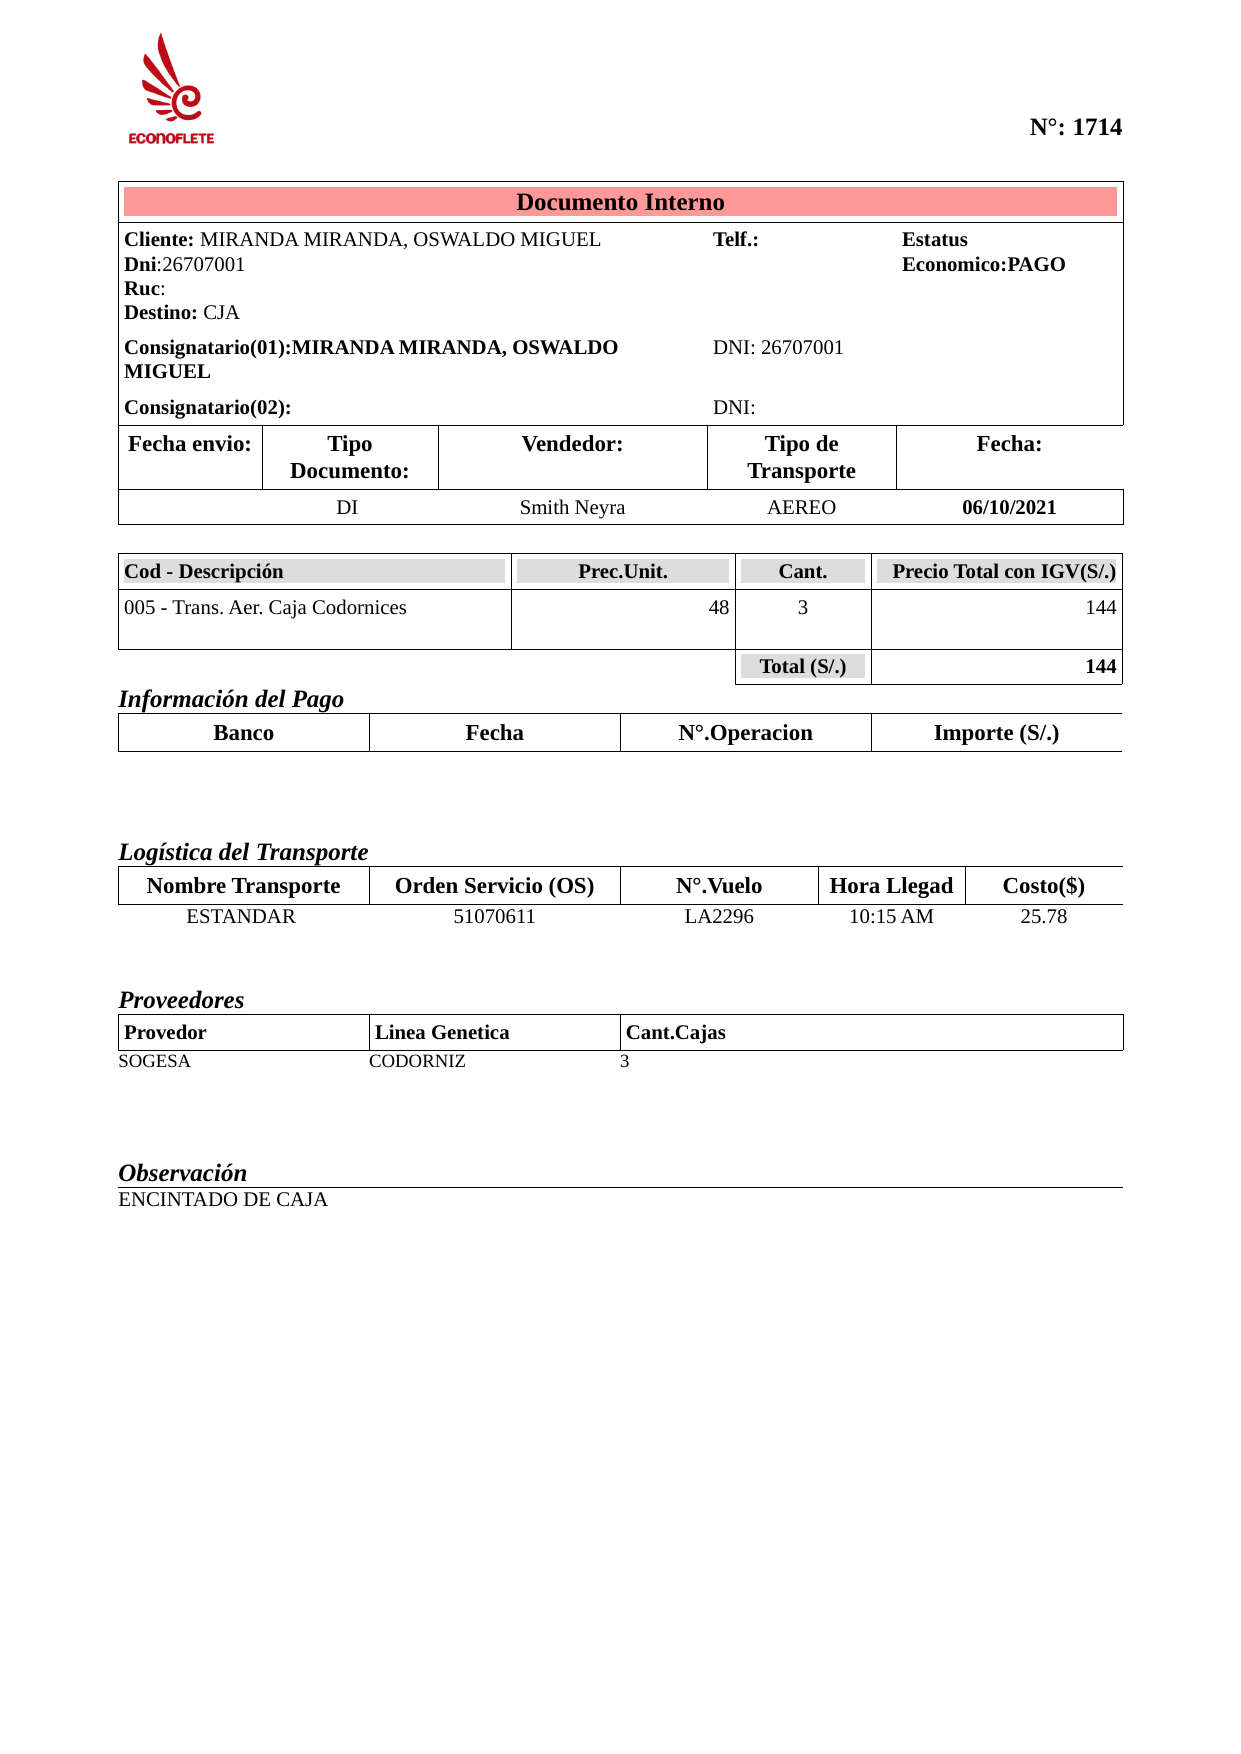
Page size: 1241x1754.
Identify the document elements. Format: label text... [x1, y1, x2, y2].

table_cell DI [262, 490, 438, 524]
table_header Nombre Transporte [119, 867, 369, 904]
table_header Documento Interno [119, 182, 1123, 222]
text Información del Pago [118, 684, 1122, 713]
table_cell [620, 1115, 1123, 1136]
table_cell [620, 809, 871, 837]
table_cell Cliente: MIRANDA MIRANDA, OSWALDO MIGUEL Dni:26707001 Ruc: Destino: CJA [119, 223, 707, 329]
table_cell [871, 752, 1122, 780]
table_cell ESTANDAR [118, 905, 369, 928]
table_cell [369, 1136, 620, 1158]
table_cell [871, 780, 1122, 808]
table_cell DNI: [707, 389, 1123, 424]
table_cell [118, 780, 369, 808]
table_cell 10:15 AM [818, 905, 965, 928]
table_cell AEREO [707, 490, 896, 524]
table_header Cant. [736, 554, 871, 589]
table_cell 25.78 [965, 905, 1123, 928]
table_cell 51070611 [369, 905, 620, 928]
table_cell [620, 1136, 1123, 1158]
table_cell [620, 780, 871, 808]
table_header Cod - Descripción [119, 554, 511, 589]
table_header N°.Vuelo [621, 867, 818, 904]
table_cell Vendedor: [439, 426, 707, 489]
table_cell Smith Neyra [438, 490, 707, 524]
table_header ENCINTADO DE CAJA [118, 1188, 1123, 1211]
table_cell [369, 928, 620, 957]
table_cell [118, 1093, 369, 1115]
table_cell [871, 809, 1122, 837]
table_cell [620, 752, 871, 780]
table_cell 144 [872, 590, 1122, 648]
table_cell [369, 957, 620, 986]
table_cell 06/10/2021 [896, 490, 1123, 524]
table_cell 48 [512, 590, 735, 648]
table_header Banco [119, 714, 369, 751]
table_cell Fecha: [897, 426, 1123, 489]
table_cell DNI: 26707001 [707, 329, 1123, 389]
table_cell Tipo de Transporte [708, 426, 896, 489]
text Logística del Transporte [118, 837, 1122, 866]
table_cell 3 [736, 590, 871, 648]
table_cell [965, 957, 1123, 986]
table_cell [369, 780, 620, 808]
table_cell [369, 752, 620, 780]
table_cell Consignatario(02): [119, 389, 707, 424]
table_header Cant.Cajas [621, 1015, 1123, 1050]
table_cell 3 [620, 1051, 1123, 1072]
table_cell Fecha envio: [119, 426, 262, 489]
table_cell [118, 650, 511, 684]
text Proveedores [118, 986, 1122, 1014]
table_cell [620, 1072, 1123, 1093]
table_cell [118, 1072, 369, 1093]
table_cell [965, 928, 1123, 957]
table_cell [118, 809, 369, 837]
table_cell [118, 1115, 369, 1136]
table_cell 144 [872, 650, 1122, 684]
table_cell SOGESA [118, 1051, 369, 1072]
table_header Importe (S/.) [872, 714, 1122, 751]
table_cell [369, 1093, 620, 1115]
table_cell [620, 928, 818, 957]
table_header Prec.Unit. [512, 554, 735, 589]
table_cell [118, 1136, 369, 1158]
table_header Costo($) [966, 867, 1123, 904]
table_cell [369, 809, 620, 837]
table_cell Telf.: [707, 223, 896, 329]
table_header Precio Total con IGV(S/.) [872, 554, 1122, 589]
table_cell [620, 957, 818, 986]
table_header Orden Servicio (OS) [370, 867, 620, 904]
table_header N°.Operacion [621, 714, 871, 751]
table_cell [118, 752, 369, 780]
table_cell [119, 490, 262, 524]
table_cell [818, 957, 965, 986]
table_cell [118, 957, 369, 986]
table_cell LA2296 [620, 905, 818, 928]
table_header Provedor [119, 1015, 369, 1050]
table_cell [818, 928, 965, 957]
text Observación [118, 1158, 1122, 1187]
table_cell Consignatario(01):MIRANDA MIRANDA, OSWALDO MIGUEL [119, 329, 707, 389]
table_header Linea Genetica [370, 1015, 620, 1050]
table_cell 005 - Trans. Aer. Caja Codornices [119, 590, 511, 648]
picture [118, 32, 225, 144]
table_cell CODORNIZ [369, 1051, 620, 1072]
table_cell [620, 1093, 1123, 1115]
table_cell [369, 1072, 620, 1093]
table_header Hora Llegad [819, 867, 965, 904]
table_cell [369, 1115, 620, 1136]
table_cell Tipo Documento: [263, 426, 438, 489]
table_cell Total (S/.) [736, 650, 871, 684]
table_header Fecha [370, 714, 620, 751]
table_cell Estatus Economico:PAGO [896, 223, 1123, 329]
table_cell [118, 928, 369, 957]
table_cell [511, 650, 735, 684]
